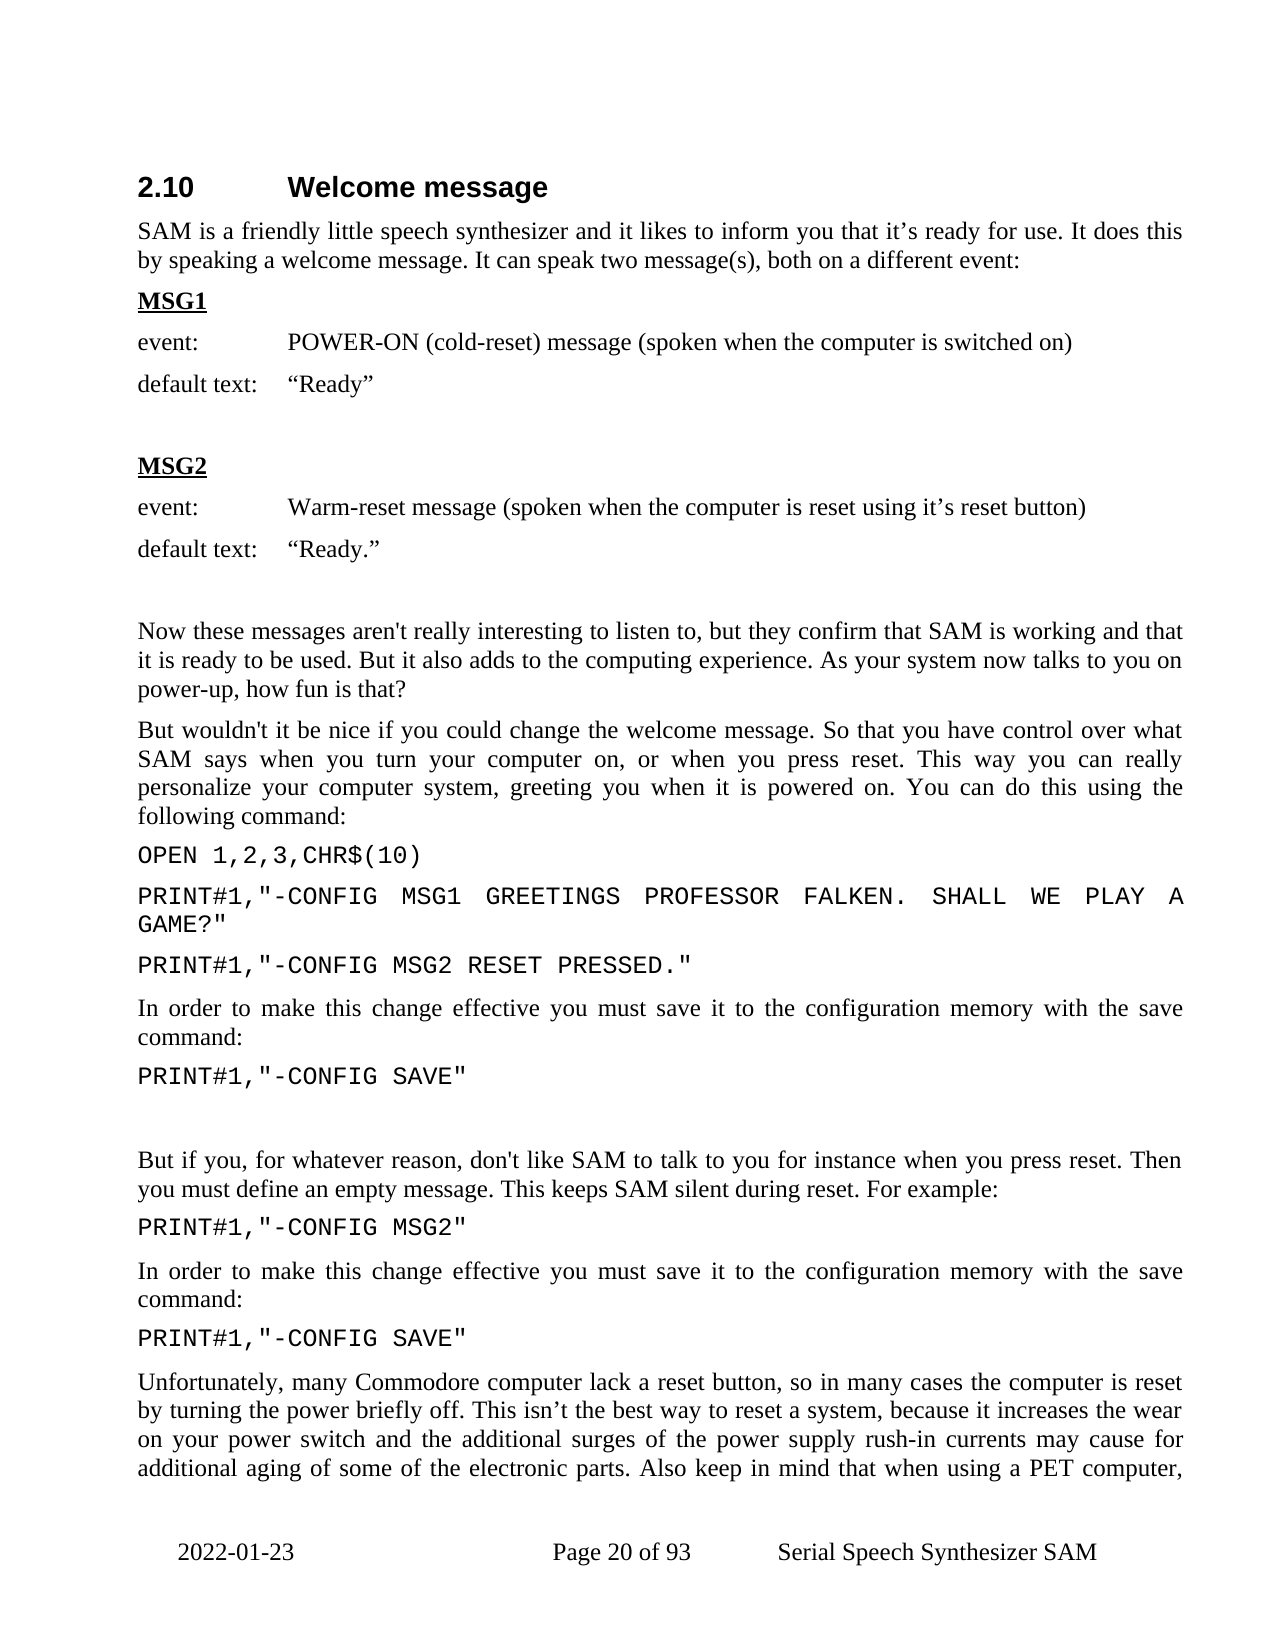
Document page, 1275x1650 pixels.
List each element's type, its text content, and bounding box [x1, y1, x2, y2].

text event: POWER-ON (cold-reset) message (spoken when the computer is switched on) [137, 327, 1184, 356]
text SAM is a friendly little speech synthesizer and it likes to inform you that it’s ready for use. It does this by speaking a welcome message. It can speak two message(s), both on a different event: [137, 216, 1184, 274]
text MSG2 [137, 451, 1184, 480]
subtitle Welcome message [137, 170, 1138, 204]
text default text: “Ready” [137, 369, 1184, 397]
text default text: “Ready.” [137, 534, 1184, 562]
text But wouldn't it be nice if you could change the welcome message. So that you have control over what SAM says when you turn your computer on, or when you press reset. This way you can really personalize your computer system, greeting you when it is powered on. You can do this using the following command: [137, 715, 1184, 830]
text Unfortunately, many Commodore computer lack a reset button, so in many cases the computer is reset by turning the power briefly off. This isn’t the best way to reset a system, because it increases the wear on your power switch and the additional surges of the power supply rush-in currents may cause for additional aging of some of the electronic parts. Also keep in mind that when using a PET computer, [137, 1367, 1184, 1482]
text PRINT#1,"-CONFIG MSG2 RESET PRESSED." [137, 952, 1184, 981]
text In order to make this change effective you must save it to the configuration memory with the save command: [137, 1256, 1184, 1313]
text PRINT#1,"-CONFIG MSG2" [137, 1215, 1184, 1243]
text PRINT#1,"-CONFIG MSG1 GREETINGS PROFESSOR FALKEN. SHALL WE PLAY A GAME?" [137, 883, 1184, 940]
text OPEN 1,2,3,CHR$(10) [137, 842, 1138, 871]
text event: Warm-reset message (spoken when the computer is reset using it’s reset button) [137, 492, 1184, 521]
text In order to make this change effective you must save it to the configuration memory with the save command: [137, 993, 1184, 1051]
text Now these messages aren't really interesting to listen to, but they confirm that SAM is working and that it is ready to be used. But it also adds to the computing experience. As your system now talks to you on power-up, how fun is that? [137, 616, 1184, 702]
text MSG1 [137, 286, 1184, 315]
text PRINT#1,"-CONFIG SAVE" [137, 1063, 1184, 1092]
text PRINT#1,"-CONFIG SAVE" [137, 1326, 1184, 1354]
text But if you, for whatever reason, don't like SAM to talk to you for instance when you press reset. Then you must define an empty message. This keeps SAM silent during reset. For example: [137, 1145, 1184, 1202]
